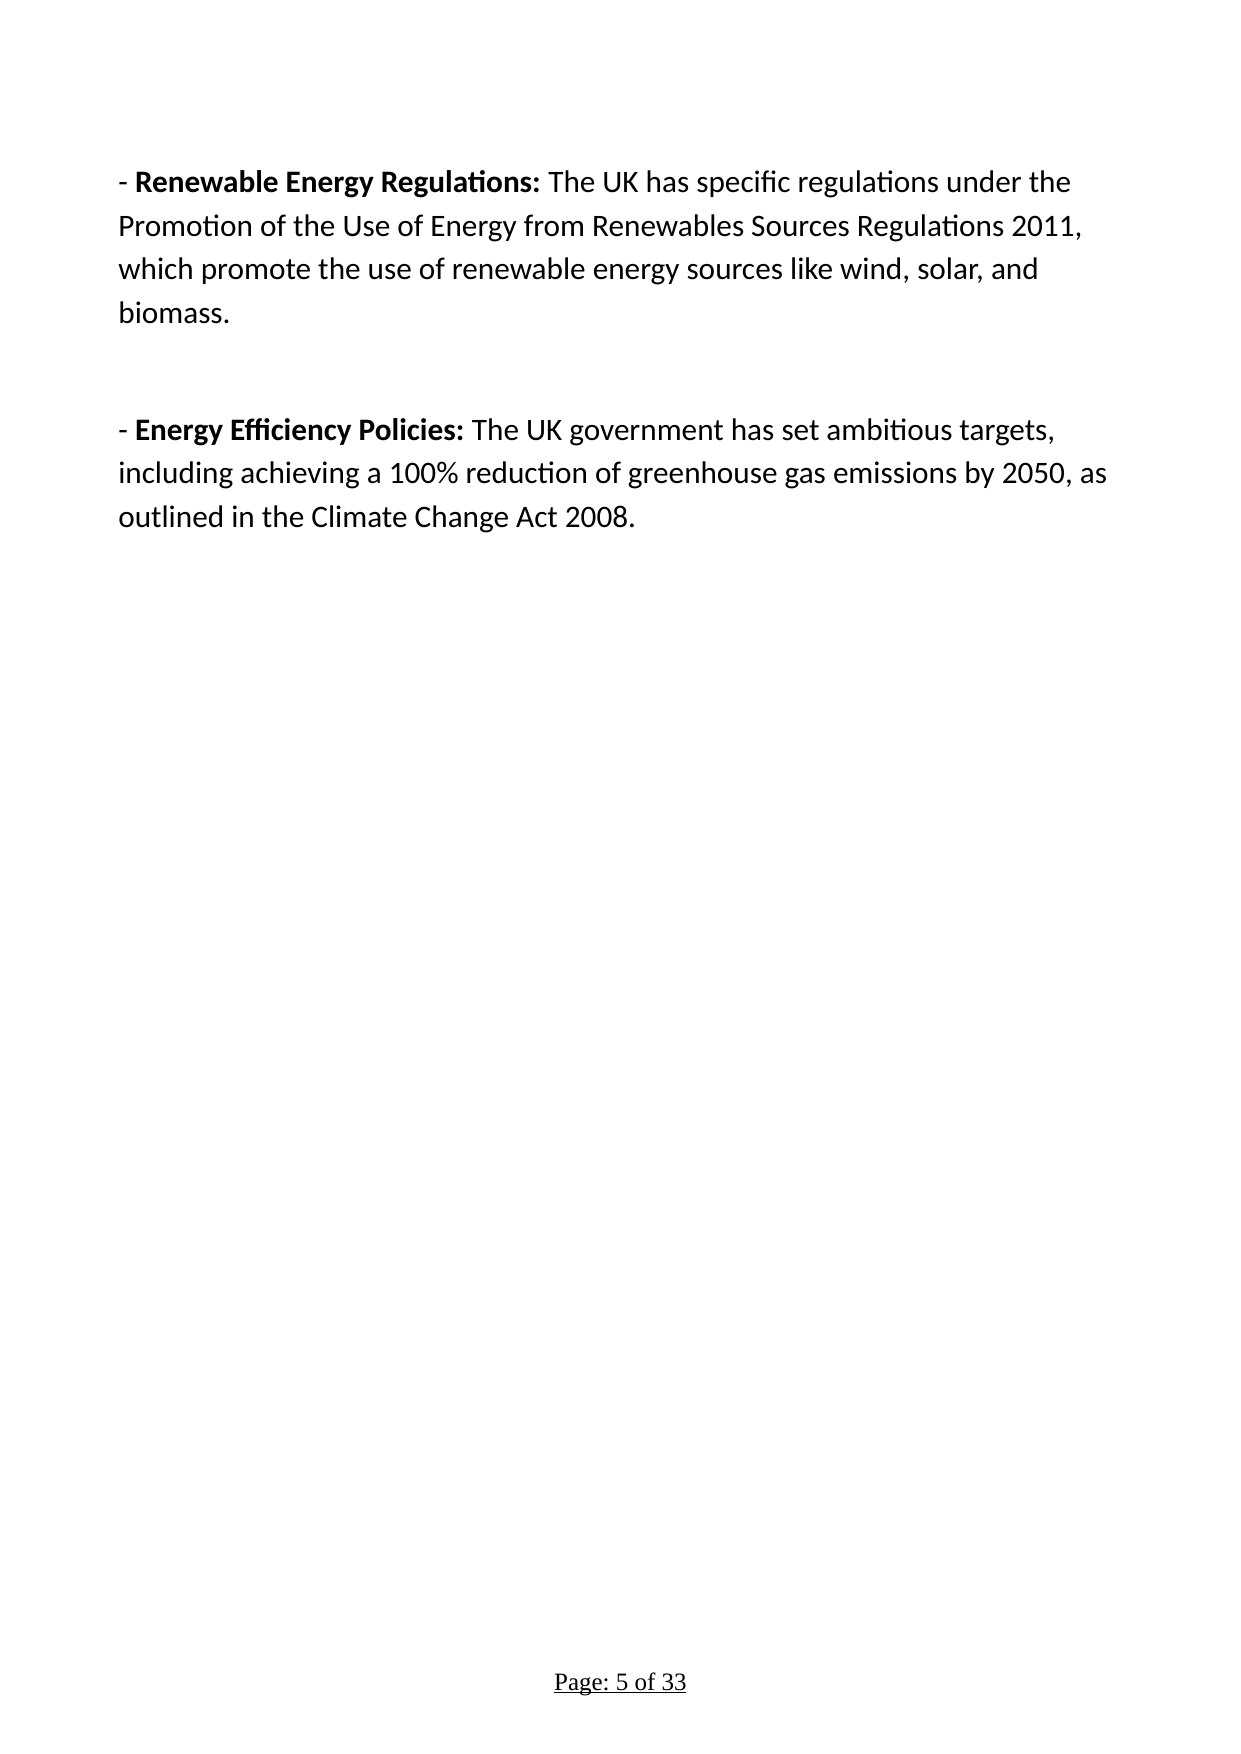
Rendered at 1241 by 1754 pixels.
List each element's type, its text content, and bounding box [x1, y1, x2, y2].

text - Energy Efficiency Policies: The UK government has set ambitious targets, including achieving a 100% reduction of greenhouse gas emissions by 2050, as outlined in the Climate Change Act 2008. [118, 410, 1122, 535]
text - Renewable Energy Regulations: The UK has specific regulations under the Promotion of the Use of Energy from Renewables Sources Regulations 2011, which promote the use of renewable energy sources like wind, solar, and biomass. [118, 118, 1122, 331]
